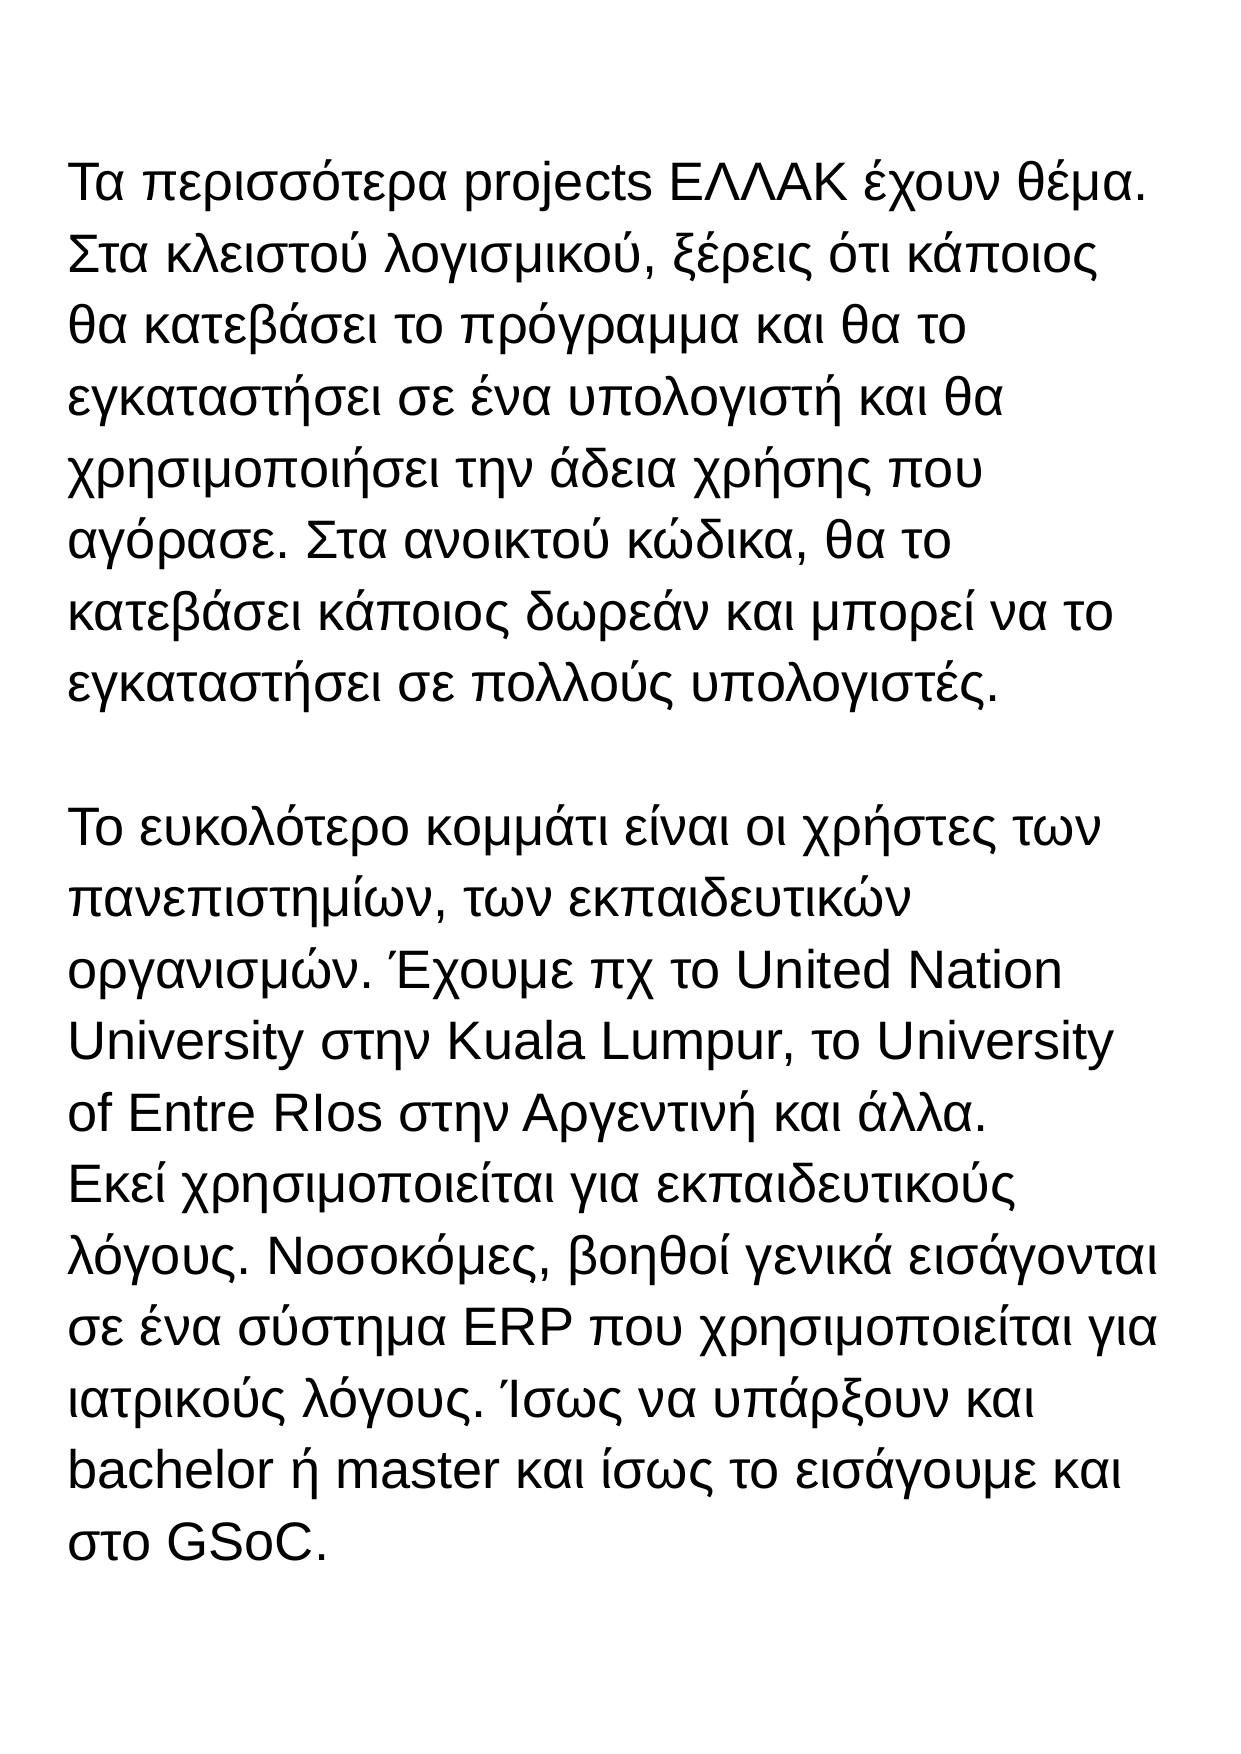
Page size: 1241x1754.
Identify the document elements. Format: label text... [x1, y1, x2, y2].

text Εκεί χρησιμοποιείται για εκπαιδευτικούς λόγους. Νοσοκόμες, βοηθοί γενικά εισάγονται σε ένα σύστημα ERP που χρησιμοποιείται για ιατρικούς λόγους. Ίσως να υπάρξουν και bachelor ή master και ίσως το εισάγουμε και στο GSoC. [67, 1152, 1173, 1572]
text Το ευκολότερο κομμάτι είναι οι χρήστες των πανεπιστημίων, των εκπαιδευτικών οργανισμών. Έχουμε πχ το United Nation University στην Kuala Lumpur, το University of Entre RIos στην Αργεντινή και άλλα. [67, 794, 1173, 1143]
text Τα περισσότερα projects ΕΛΛΑΚ έχουν θέμα. Στα κλειστού λογισμικού, ξέρεις ότι κάποιος θα κατεβάσει το πρόγραμμα και θα το εγκαταστήσει σε ένα υπολογιστή και θα χρησιμοποιήσει την άδεια χρήσης που αγόρασε. Στα ανοικτού κώδικα, θα το κατεβάσει κάποιος δωρεάν και μπορεί να το εγκαταστήσει σε πολλούς υπολογιστές. [67, 150, 1173, 713]
